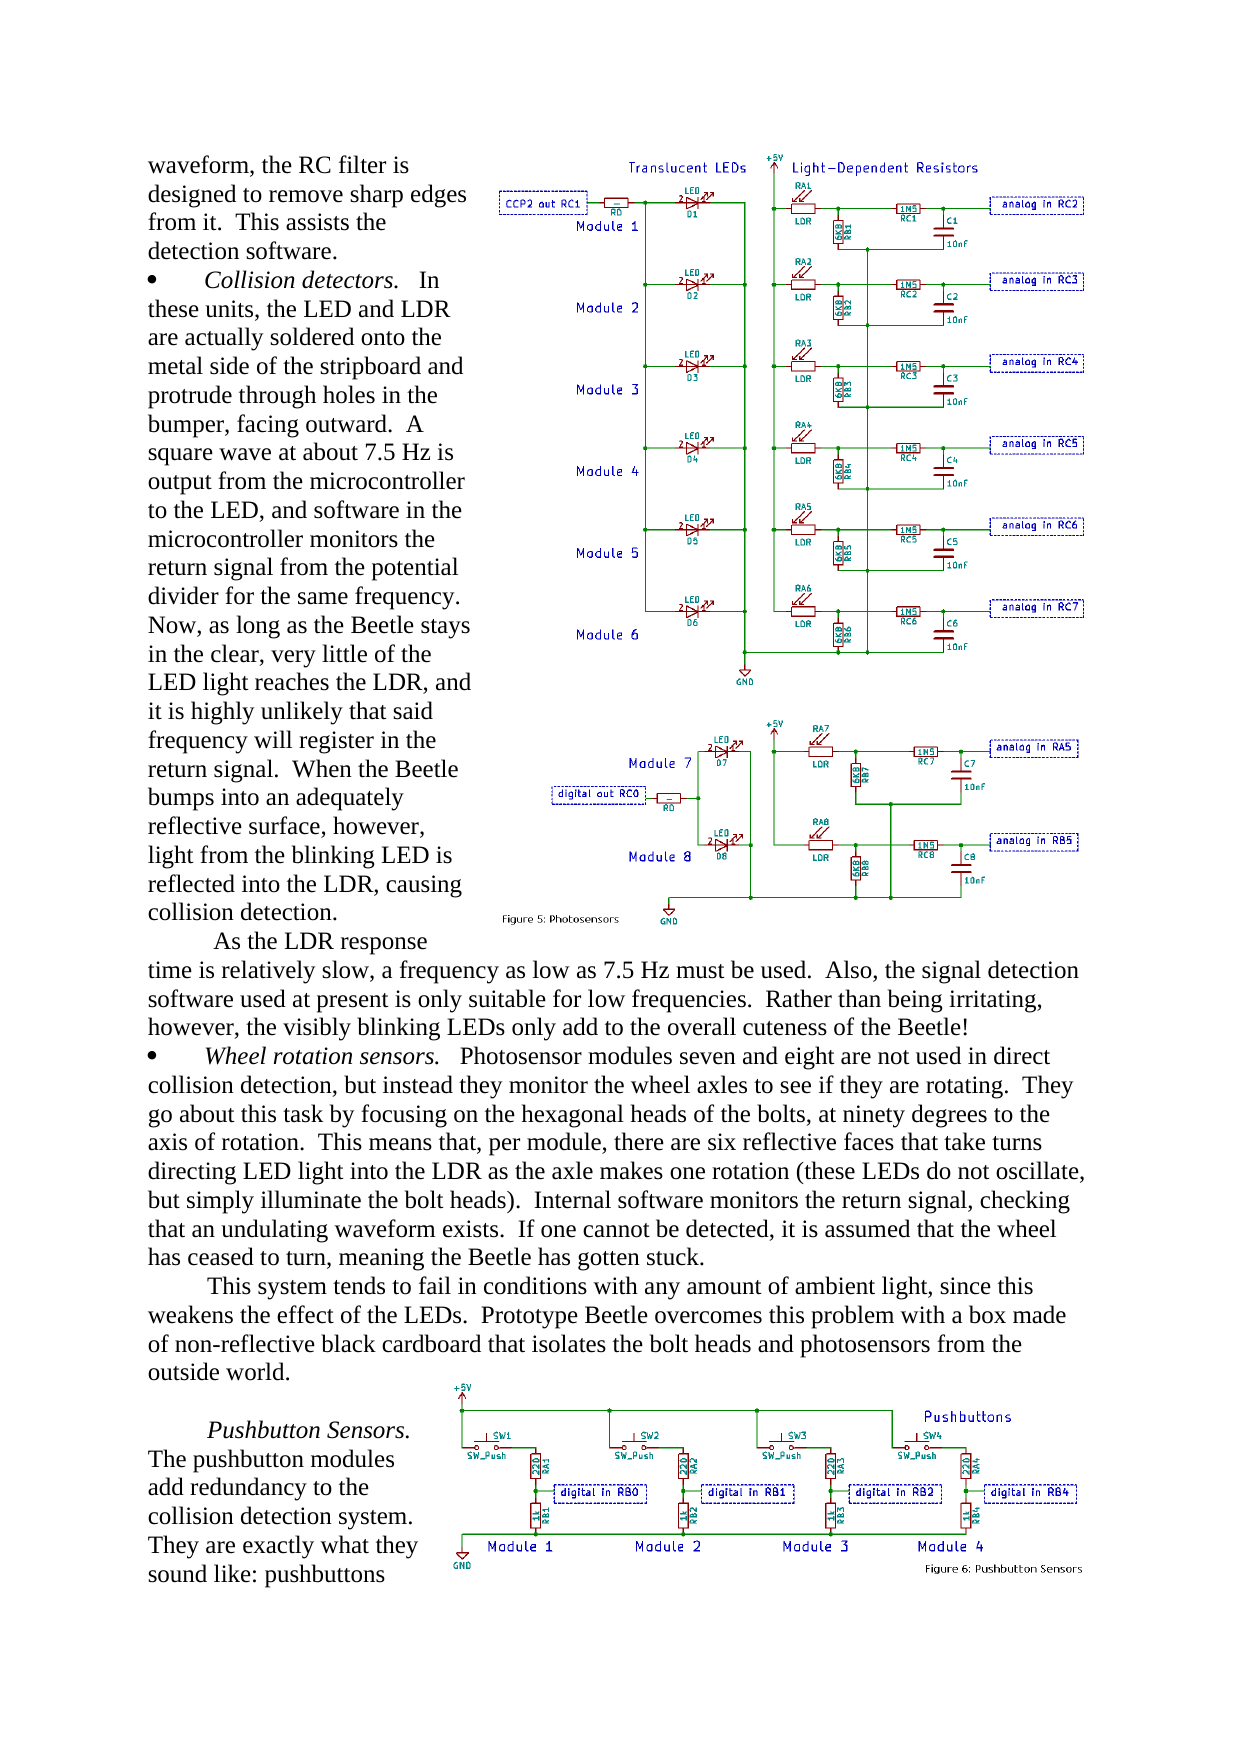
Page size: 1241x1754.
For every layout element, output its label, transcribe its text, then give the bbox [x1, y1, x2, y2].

text waveform, the RC filter is designed to remove sharp edges from it. This assists the detection software. [148, 150, 495, 265]
list Collision detectors. In these units, the LED and LDR are actually soldered onto the metal side of the stripboard and protrude through holes in the bumper, facing outward. A square wave at about 7.5 Hz is output from the microcontroller to the LED, and software in the microcontroller monitors the return signal from the potential divider for the same frequency. Now, as long as the Beetle stays in the clear, very little of the LED light reaches the LDR, and it is highly unlikely that said frequency will register in the return signal. When the Beetle bumps into an adequately reflective surface, however, light from the blinking LED is reflected into the LDR, causing collision detection. [148, 265, 495, 926]
text Pushbutton Sensors. The pushbutton modules add redundancy to the collision detection system. They are exactly what they sound like: pushbuttons [148, 1415, 1092, 1587]
text As the LDR response time is relatively slow, a frequency as low as 7.5 Hz must be used. Also, the signal detection software used at present is only suitable for low frequencies. Rather than being irritating, however, the visibly blinking LEDs only add to the overall cuteness of the Beetle! [148, 926, 1092, 1041]
list Wheel rotation sensors. Photosensor modules seven and eight are not used in direct collision detection, but instead they monitor the wheel axles to see if they are rotating. They go about this task by focusing on the hexagonal heads of the bolts, at ninety degrees to the axis of rotation. This means that, per module, there are six reflective faces that take turns directing LED light into the LDR as the axle makes one rotation (these LEDs do not oscillate, but simply illuminate the bolt heads). Internal software monitors the return signal, checking that an undulating waveform exists. If one cannot be detected, it is assumed that the wheel has ceased to turn, meaning the Beetle has gotten stuck. [148, 1041, 1092, 1271]
text This system tends to fail in conditions with any amount of ambient light, since this weakens the effect of the LEDs. Prototype Beetle overcomes this problem with a box made of non-reflective black cardboard that isolates the bolt heads and photosensors from the outside world. [148, 1271, 1092, 1386]
